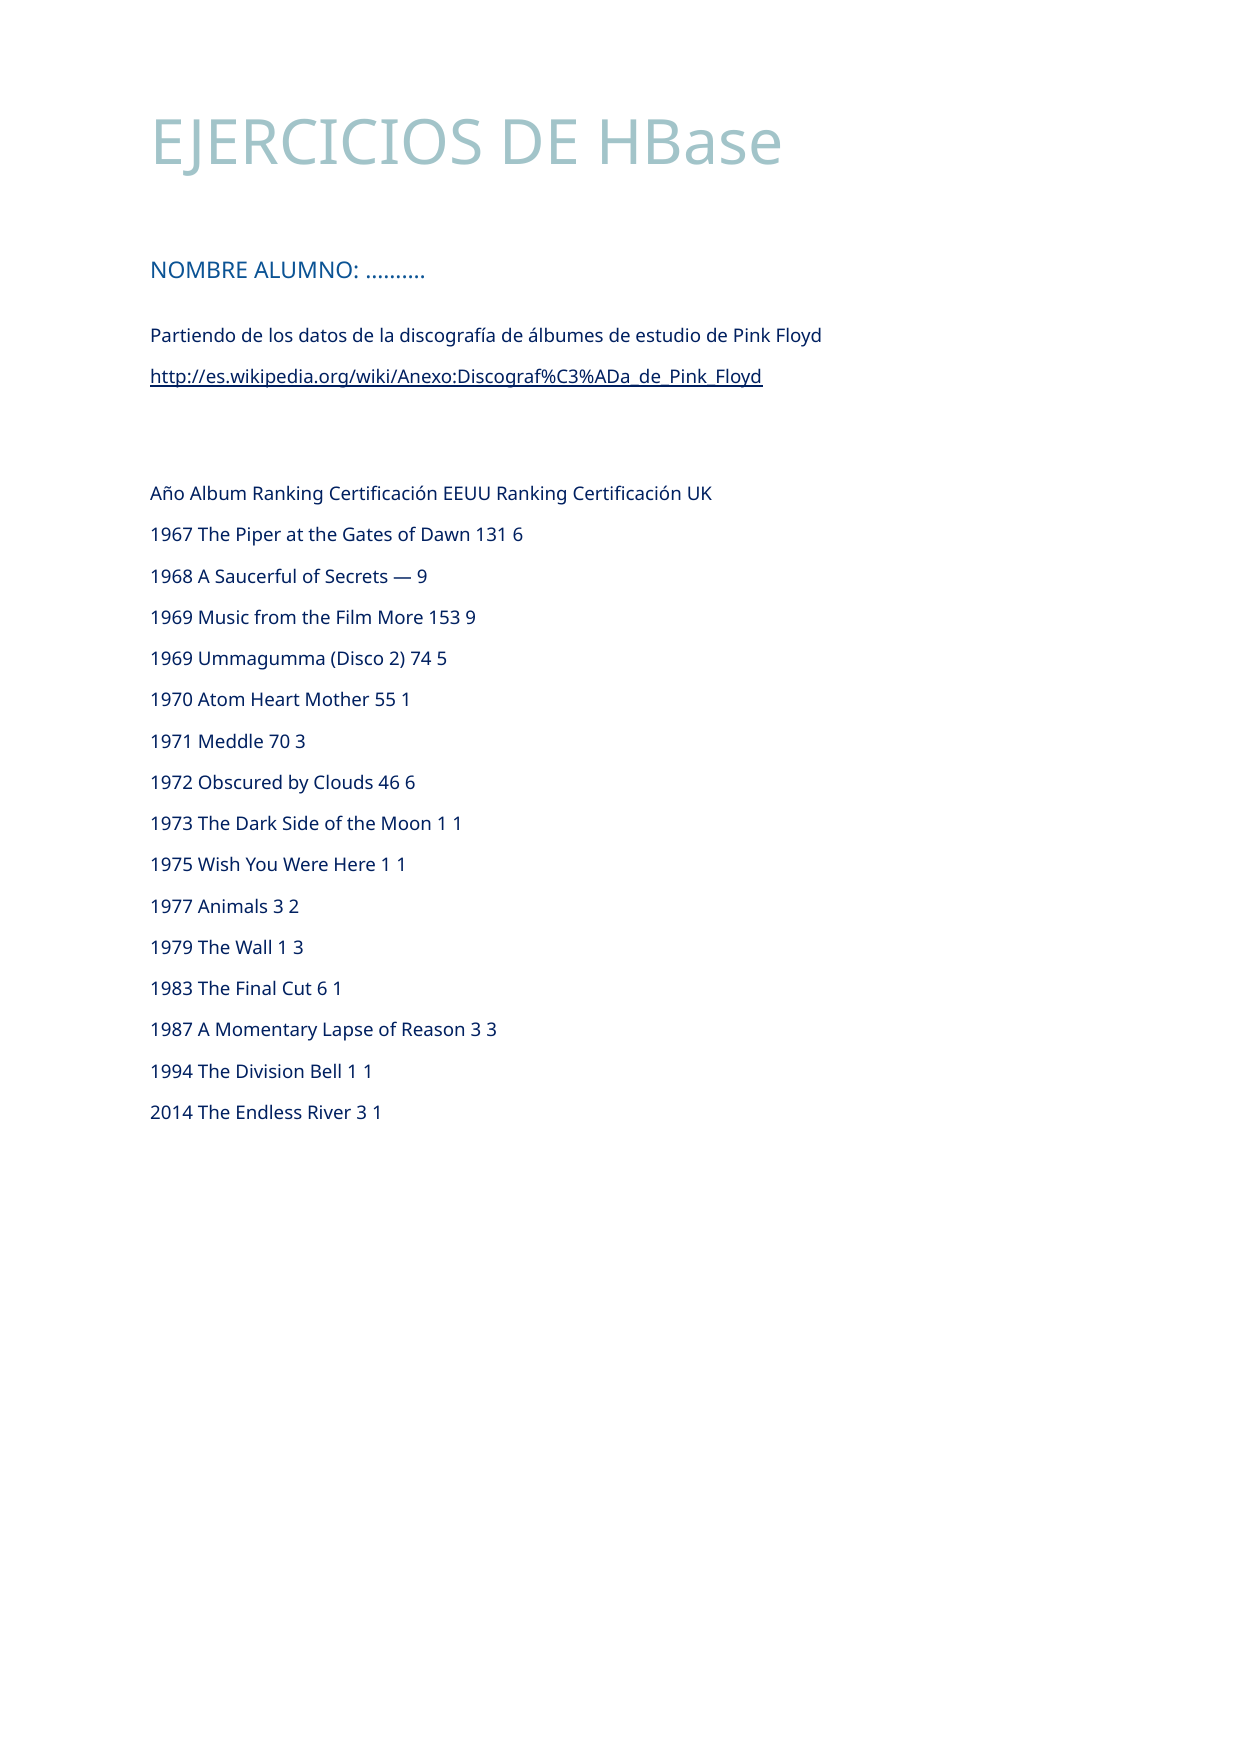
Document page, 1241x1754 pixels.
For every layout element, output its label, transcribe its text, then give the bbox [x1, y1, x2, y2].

text 1973 The Dark Side of the Moon 1 1 [150, 810, 1090, 836]
text 1983 The Final Cut 6 1 [150, 975, 1090, 1001]
text 1969 Ummagumma (Disco 2) 74 5 [150, 645, 1090, 671]
text EJERCICIOS DE HBase [150, 98, 1090, 183]
text 1970 Atom Heart Mother 55 1 [150, 687, 1090, 712]
text Año Album Ranking Certificación EEUU Ranking Certificación UK [150, 480, 1090, 506]
text 1994 The Division Bell 1 1 [150, 1058, 1090, 1083]
text 1972 Obscured by Clouds 46 6 [150, 769, 1090, 795]
text 1987 A Momentary Lapse of Reason 3 3 [150, 1017, 1090, 1042]
text http://es.wikipedia.org/wiki/Anexo:Discograf%C3%ADa_de_Pink_Floyd [150, 363, 1090, 389]
text NOMBRE ALUMNO: ………. [150, 254, 1090, 285]
text Partiendo de los datos de la discografía de álbumes de estudio de Pink Floyd [150, 322, 1090, 348]
text 1968 A Saucerful of Secrets — 9 [150, 563, 1090, 588]
text 1977 Animals 3 2 [150, 893, 1090, 918]
text 1979 The Wall 1 3 [150, 934, 1090, 960]
text 1967 The Piper at the Gates of Dawn 131 6 [150, 522, 1090, 547]
text 2014 The Endless River 3 1 [150, 1099, 1090, 1125]
text 1969 Music from the Film More 153 9 [150, 604, 1090, 630]
text 1971 Meddle 70 3 [150, 728, 1090, 753]
text 1975 Wish You Were Here 1 1 [150, 852, 1090, 877]
